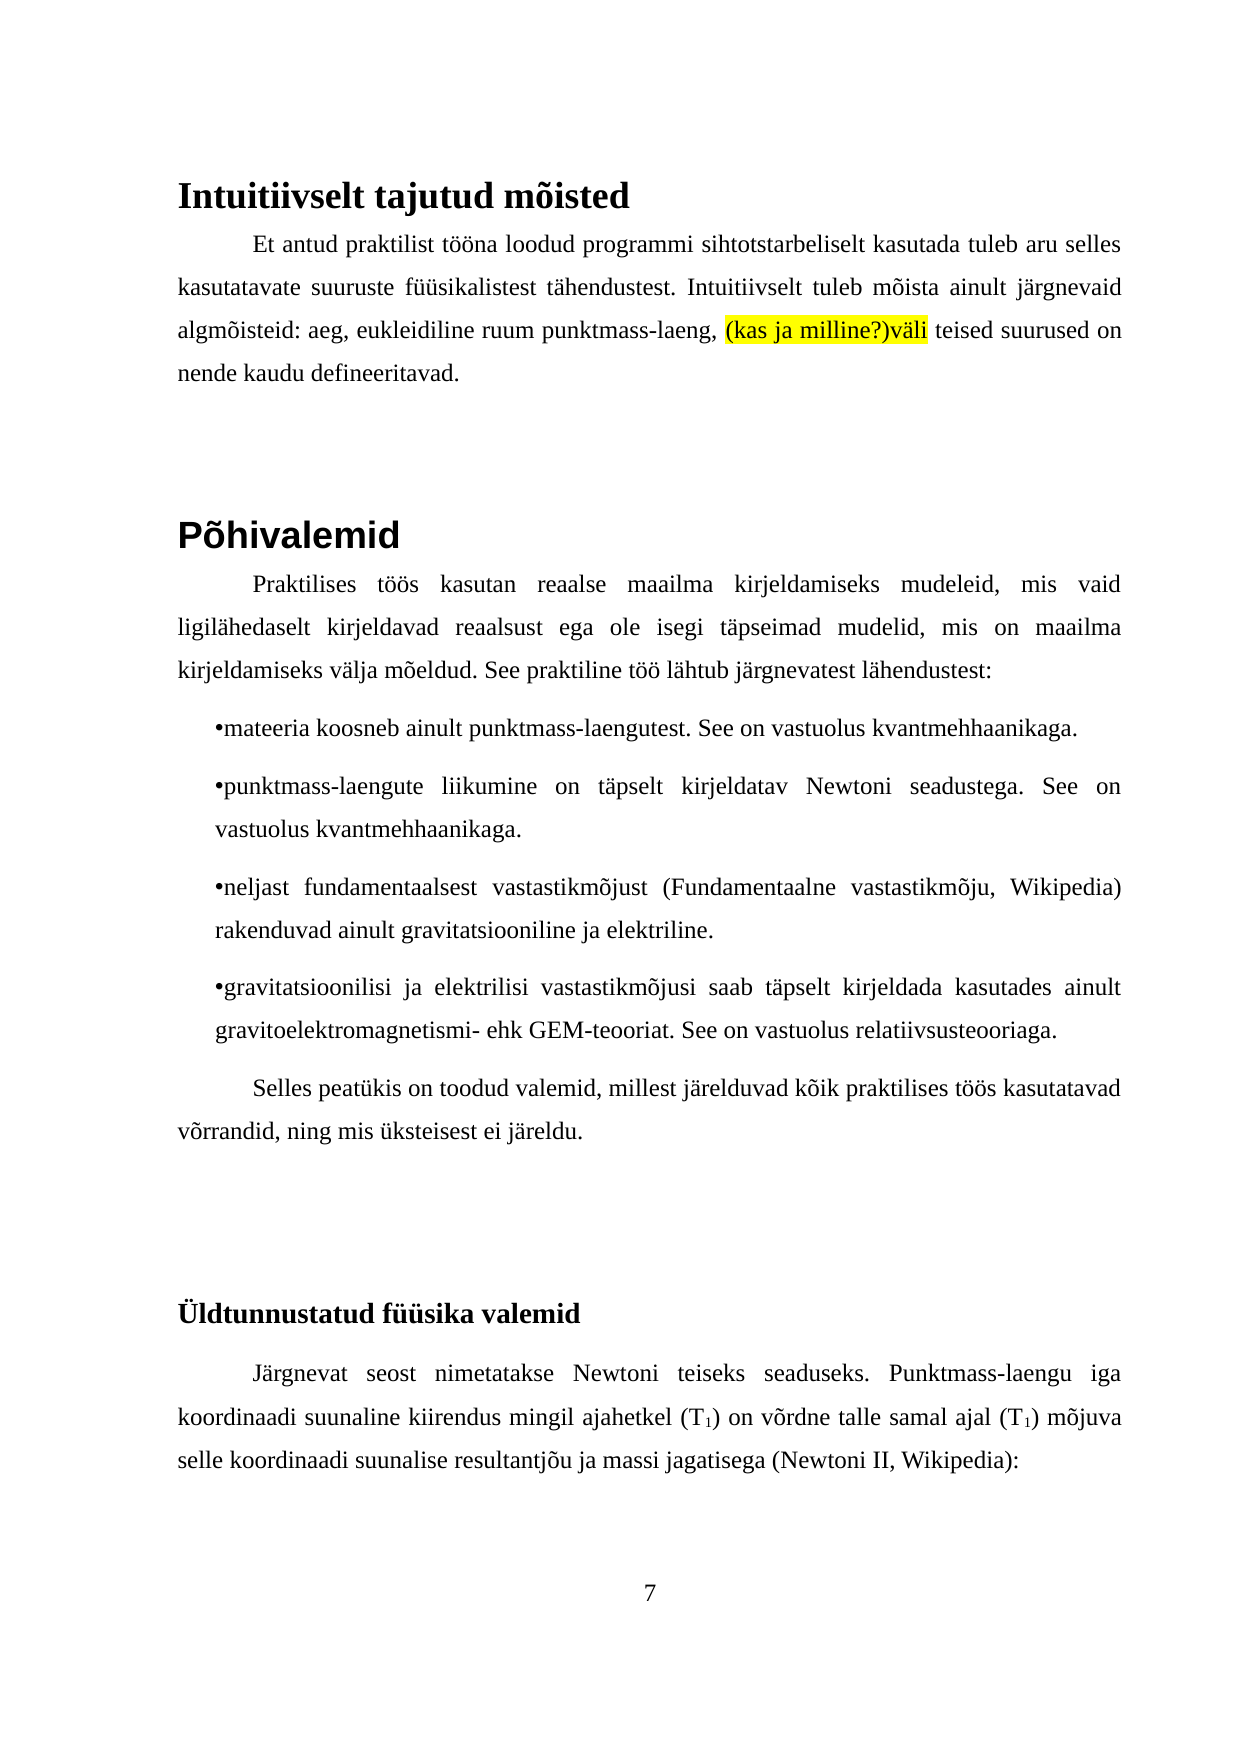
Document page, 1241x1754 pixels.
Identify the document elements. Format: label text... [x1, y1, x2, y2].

text Et antud praktilist tööna loodud programmi sihtotstarbeliselt kasutada tuleb aru selles kasutatavate suuruste füüsikalistest tähendustest. Intuitiivselt tuleb mõista ainult järgnevaid algmõisteid: aeg, eukleidiline ruum punktmass-laeng, (kas ja milline?)väli teised suurused on nende kaudu defineeritavad. [177, 229, 1122, 387]
text Praktilises töös kasutan reaalse maailma kirjeldamiseks mudeleid, mis vaid ligilähedaselt kirjeldavad reaalsust ega ole isegi täpseimad mudelid, mis on maailma kirjeldamiseks välja mõeldud. See praktiline töö lähtub järgnevatest lähendustest: [177, 569, 1122, 684]
list punktmass-laengute liikumine on täpselt kirjeldatav Newtoni seadustega. See on vastuolus kvantmehhaanikaga. [215, 771, 1122, 843]
list neljast fundamentaalsest vastastikmõjust (Fundamentaalne vastastikmõju, Wikipedia) rakenduvad ainult gravitatsiooniline ja elektriline. [215, 872, 1122, 943]
subtitle Intuitiivselt tajutud mõisted [177, 173, 1122, 216]
list gravitatsioonilisi ja elektrilisi vastastikmõjusi saab täpselt kirjeldada kasutades ainult gravitoelektromagnetismi- ehk GEM-teooriat. See on vastuolus relatiivsusteooriaga. [215, 972, 1122, 1044]
subtitle Üldtunnustatud füüsika valemid [177, 1296, 1122, 1329]
list mateeria koosneb ainult punktmass-laengutest. See on vastuolus kvantmehhaanikaga. [215, 713, 1122, 742]
subtitle Põhivalemid [177, 513, 1122, 557]
text Järgnevat seost nimetatakse Newtoni teiseks seaduseks. Punktmass-laengu iga koordinaadi suunaline kiirendus mingil ajahetkel (T1) on võrdne talle samal ajal (T1) mõjuva selle koordinaadi suunalise resultantjõu ja massi jagatisega (Newtoni II, Wikipedia): [177, 1358, 1122, 1473]
text Selles peatükis on toodud valemid, millest järelduvad kõik praktilises töös kasutatavad võrrandid, ning mis üksteisest ei järeldu. [177, 1073, 1122, 1145]
